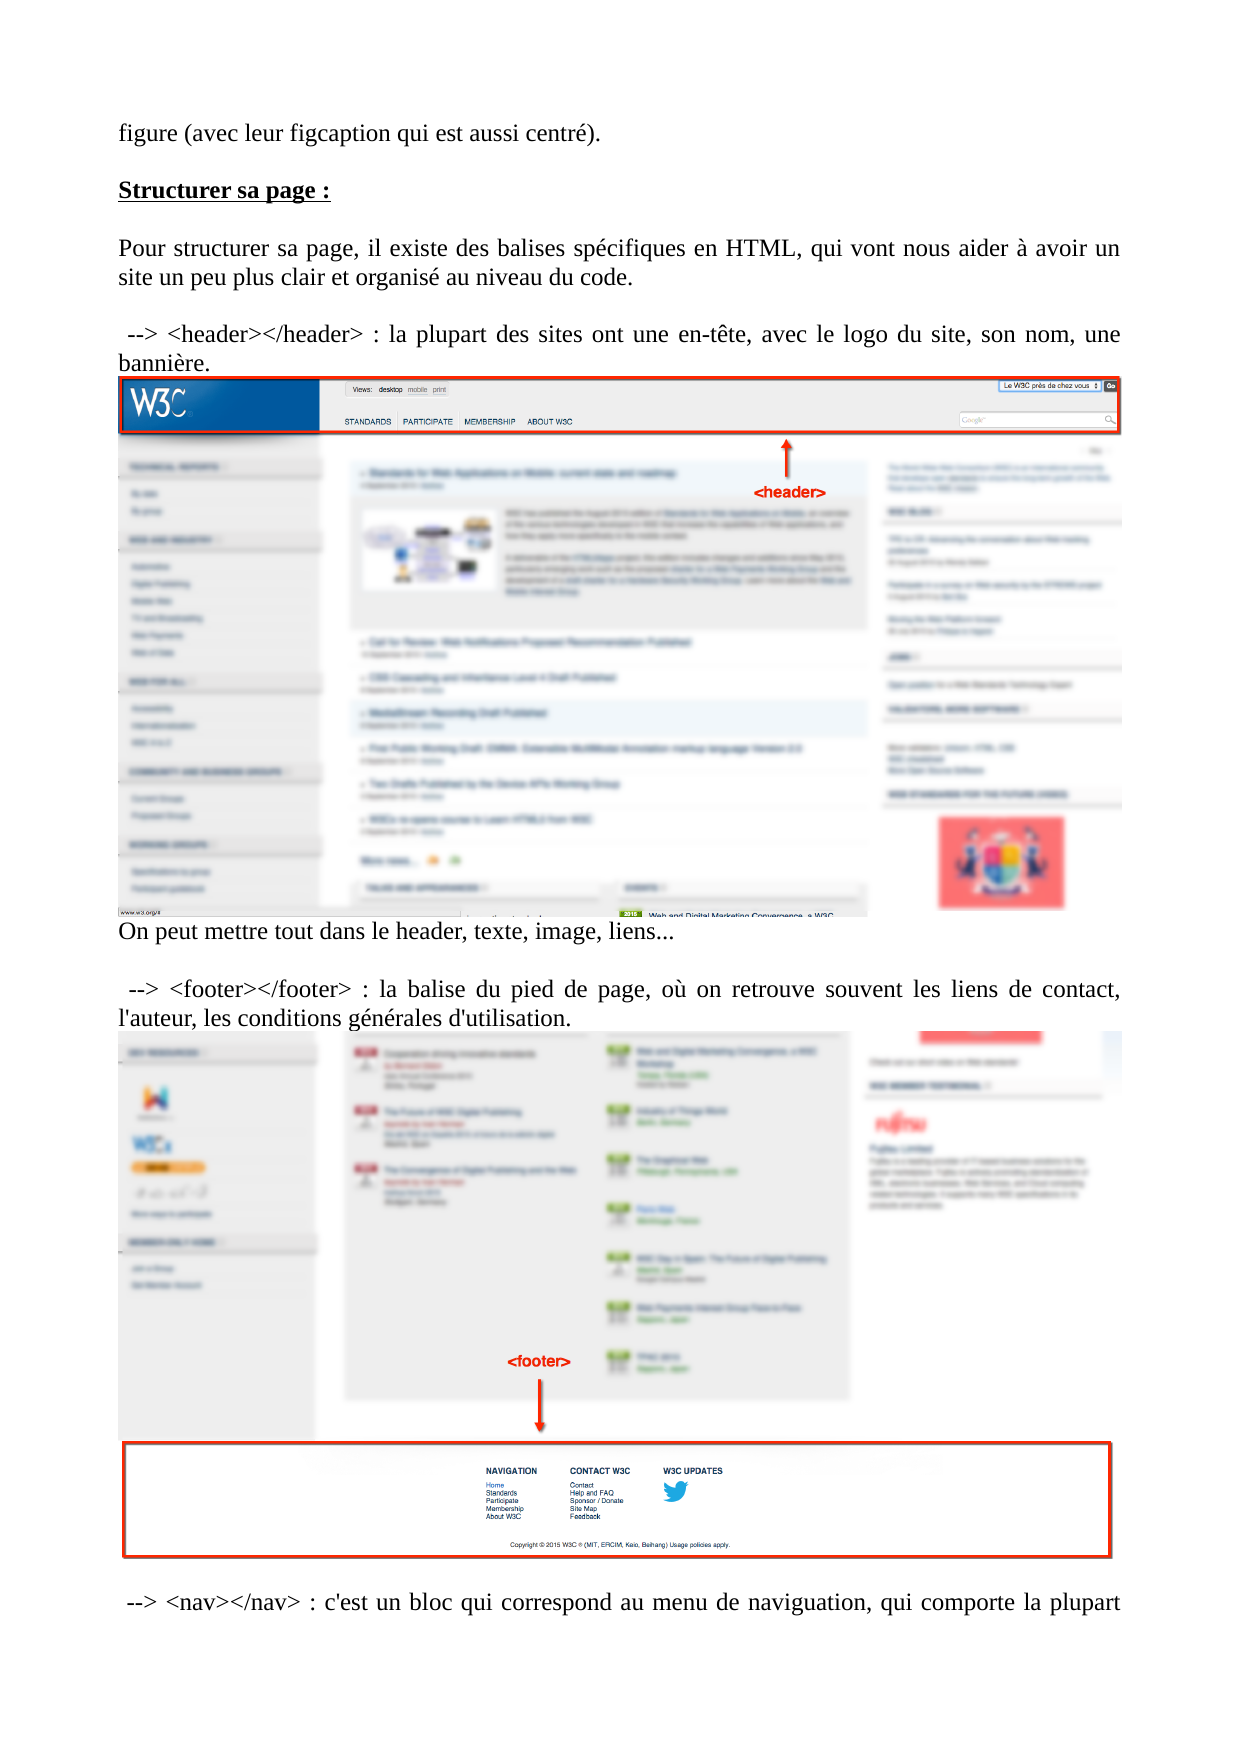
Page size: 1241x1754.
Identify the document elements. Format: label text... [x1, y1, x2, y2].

picture [118, 1031, 1122, 1559]
text --> <nav></nav> : c'est un bloc qui correspond au menu de naviguation, qui comporte la plupart [118, 1587, 1122, 1616]
text Structurer sa page : [118, 176, 1122, 204]
text figure (avec leur figcaption qui est aussi centré). [118, 118, 1122, 147]
text --> <footer></footer> : la balise du pied de page, où on retrouve souvent les liens de contact, l'auteur, les conditions générales d'utilisation. [118, 974, 1122, 1031]
text --> <header></header> : la plupart des sites ont une en-tête, avec le logo du site, son nom, une bannière. [118, 319, 1122, 376]
text On peut mettre tout dans le header, texte, image, liens... [118, 917, 1122, 945]
text Pour structurer sa page, il existe des balises spécifiques en HTML, qui vont nous aider à avoir un site un peu plus clair et organisé au niveau du code. [118, 233, 1122, 291]
picture [118, 376, 1122, 917]
